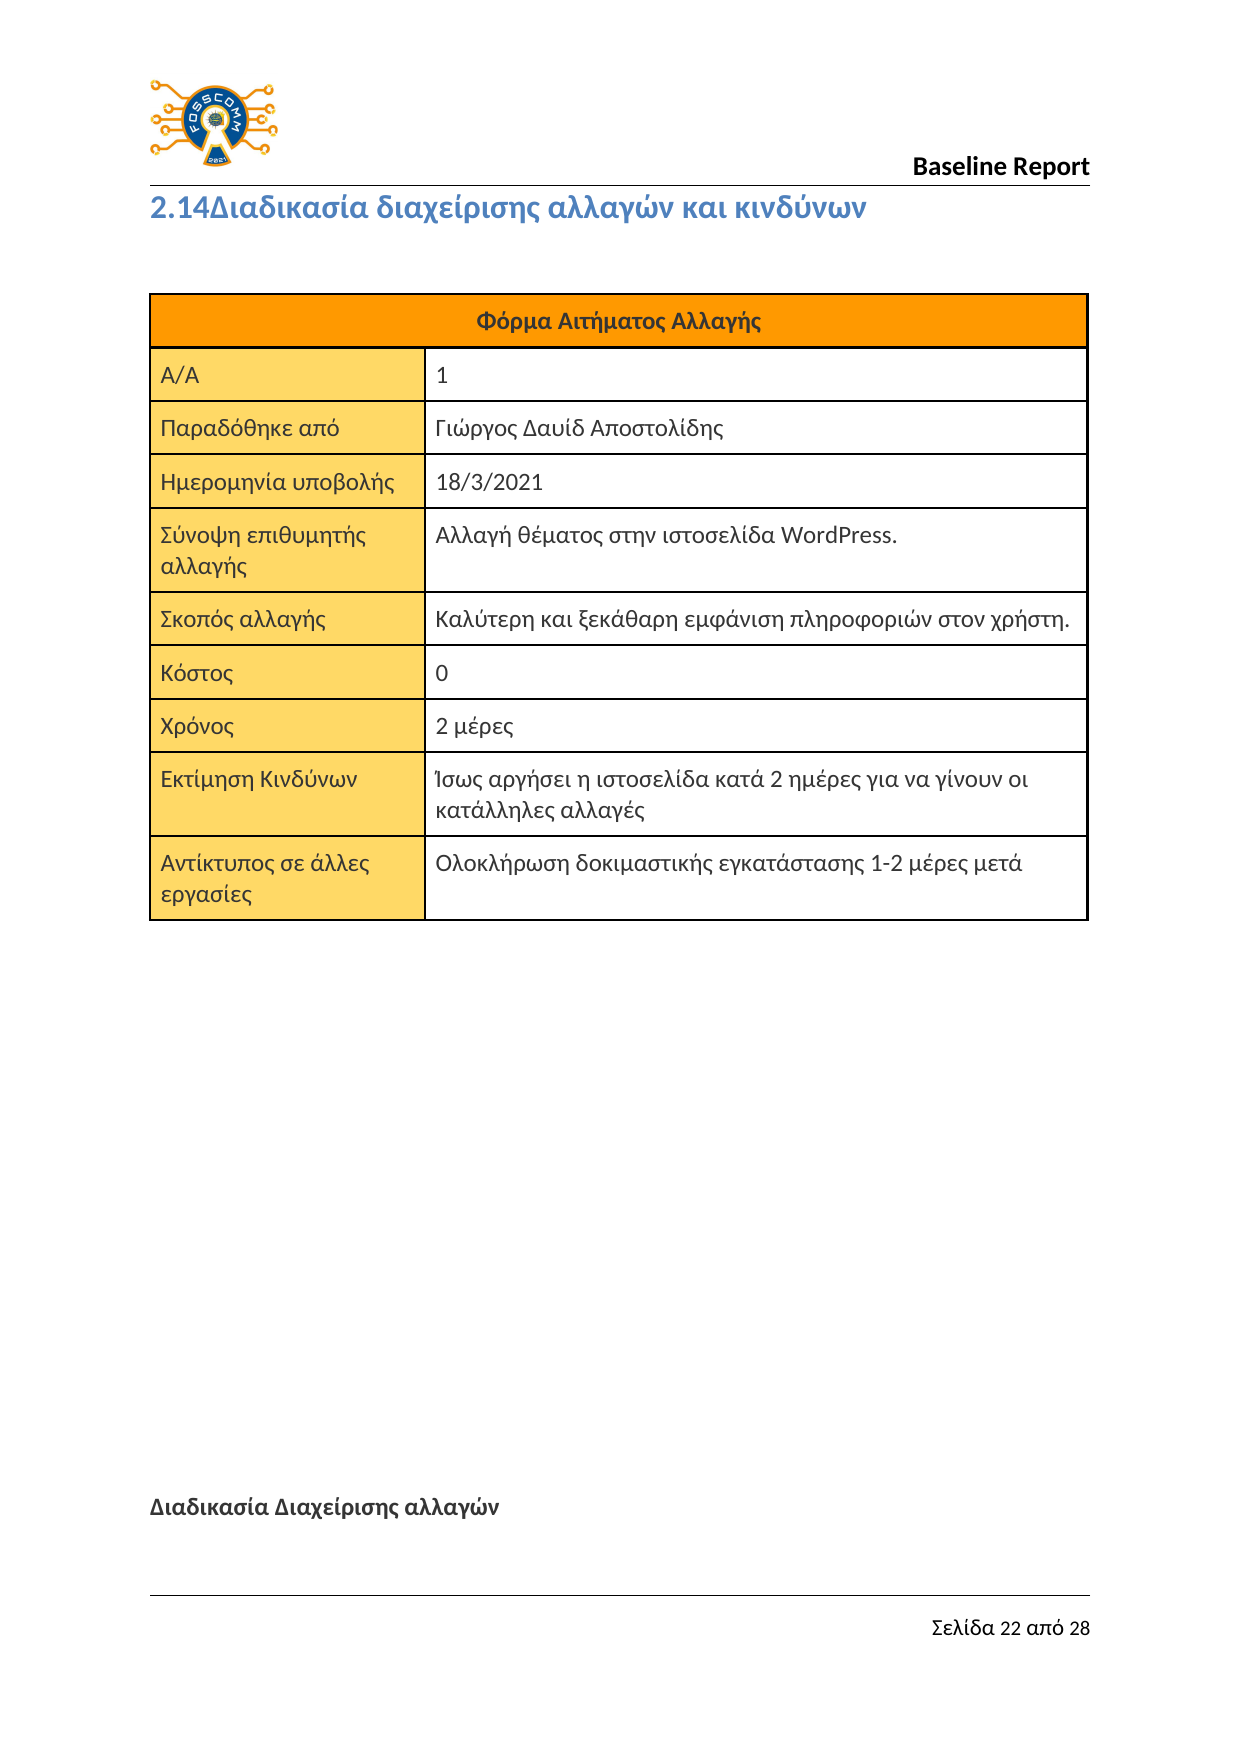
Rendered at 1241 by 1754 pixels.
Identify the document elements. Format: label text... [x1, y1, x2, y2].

table_cell Κόστος [151, 646, 424, 698]
table_cell Καλύτερη και ξεκάθαρη εμφάνιση πληροφοριών στον χρήστη. [426, 593, 1086, 644]
table_cell Σκοπός αλλαγής [151, 593, 424, 644]
table_cell Εκτίμηση Κινδύνων [151, 753, 424, 835]
picture [150, 73, 278, 176]
table_cell Γιώργος Δαυίδ Αποστολίδης [426, 402, 1086, 453]
table_cell Σύνοψη επιθυμητής αλλαγής [151, 509, 424, 591]
table_header Φόρμα Αιτήματος Αλλαγής [151, 295, 1086, 346]
subtitle Διαδικασία διαχείρισης αλλαγών και κινδύνων [150, 186, 1090, 227]
table_cell Ημερομηνία υποβολής [151, 455, 424, 507]
text Διαδικασία Διαχείρισης αλλαγών [150, 1491, 1090, 1522]
table_cell 1 [426, 349, 1086, 400]
table_cell 0 [426, 646, 1086, 698]
table_cell 2 μέρες [426, 700, 1086, 751]
table_cell 18/3/2021 [426, 455, 1086, 507]
table_cell Αλλαγή θέματος στην ιστοσελίδα WordPress. [426, 509, 1086, 591]
table_cell Χρόνος [151, 700, 424, 751]
table_cell Α/Α [151, 349, 424, 400]
table_cell Ίσως αργήσει η ιστοσελίδα κατά 2 ημέρες για να γίνουν οι κατάλληλες αλλαγές [426, 753, 1086, 835]
table_cell Ολοκλήρωση δοκιμαστικής εγκατάστασης 1-2 μέρες μετά [426, 837, 1086, 919]
table_cell Παραδόθηκε από [151, 402, 424, 453]
table_cell Αντίκτυπος σε άλλες εργασίες [151, 837, 424, 919]
